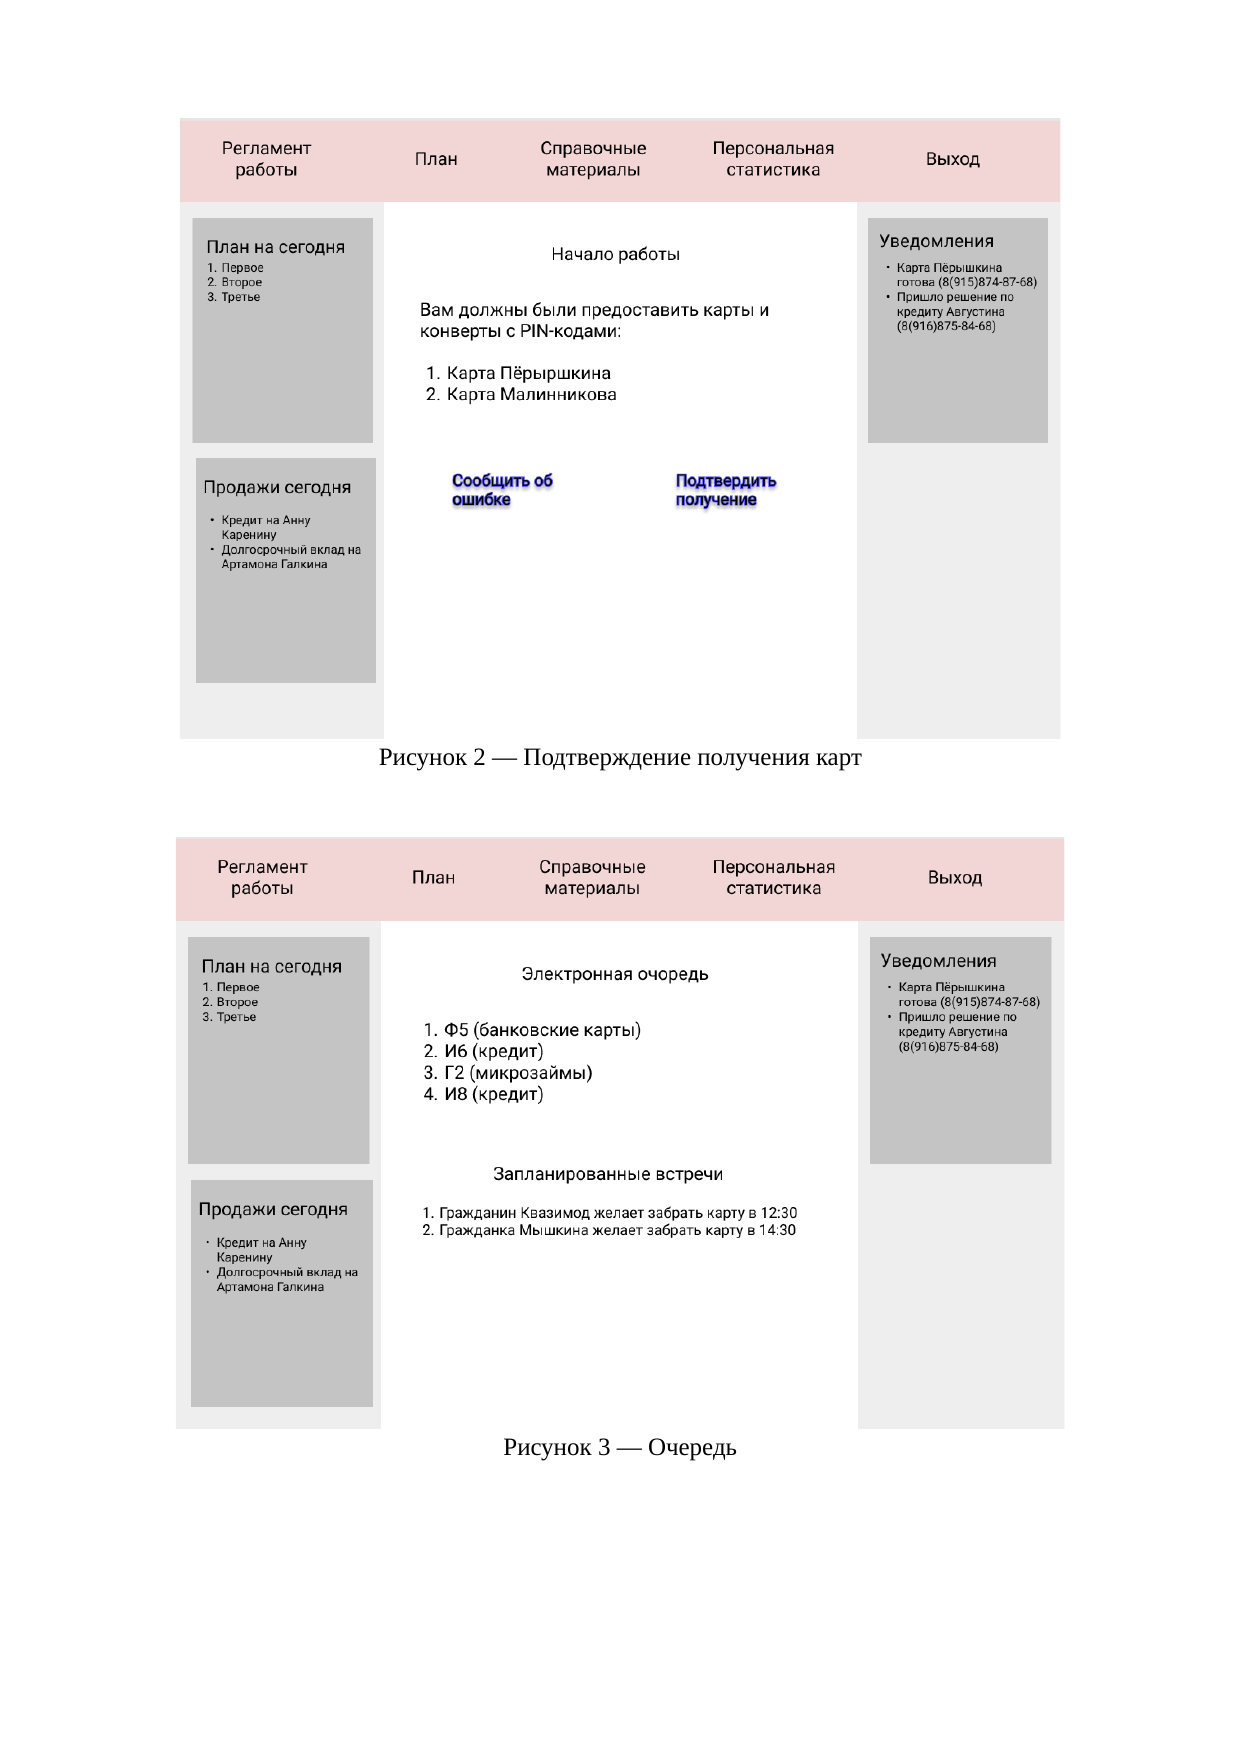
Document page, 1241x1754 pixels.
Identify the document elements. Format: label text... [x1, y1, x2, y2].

picture [179, 118, 1061, 739]
text Рисунок 3 — Очередь [118, 838, 1122, 1461]
text Рисунок 2 — Подтверждение получения карт [118, 118, 1122, 771]
picture [175, 837, 1065, 1429]
